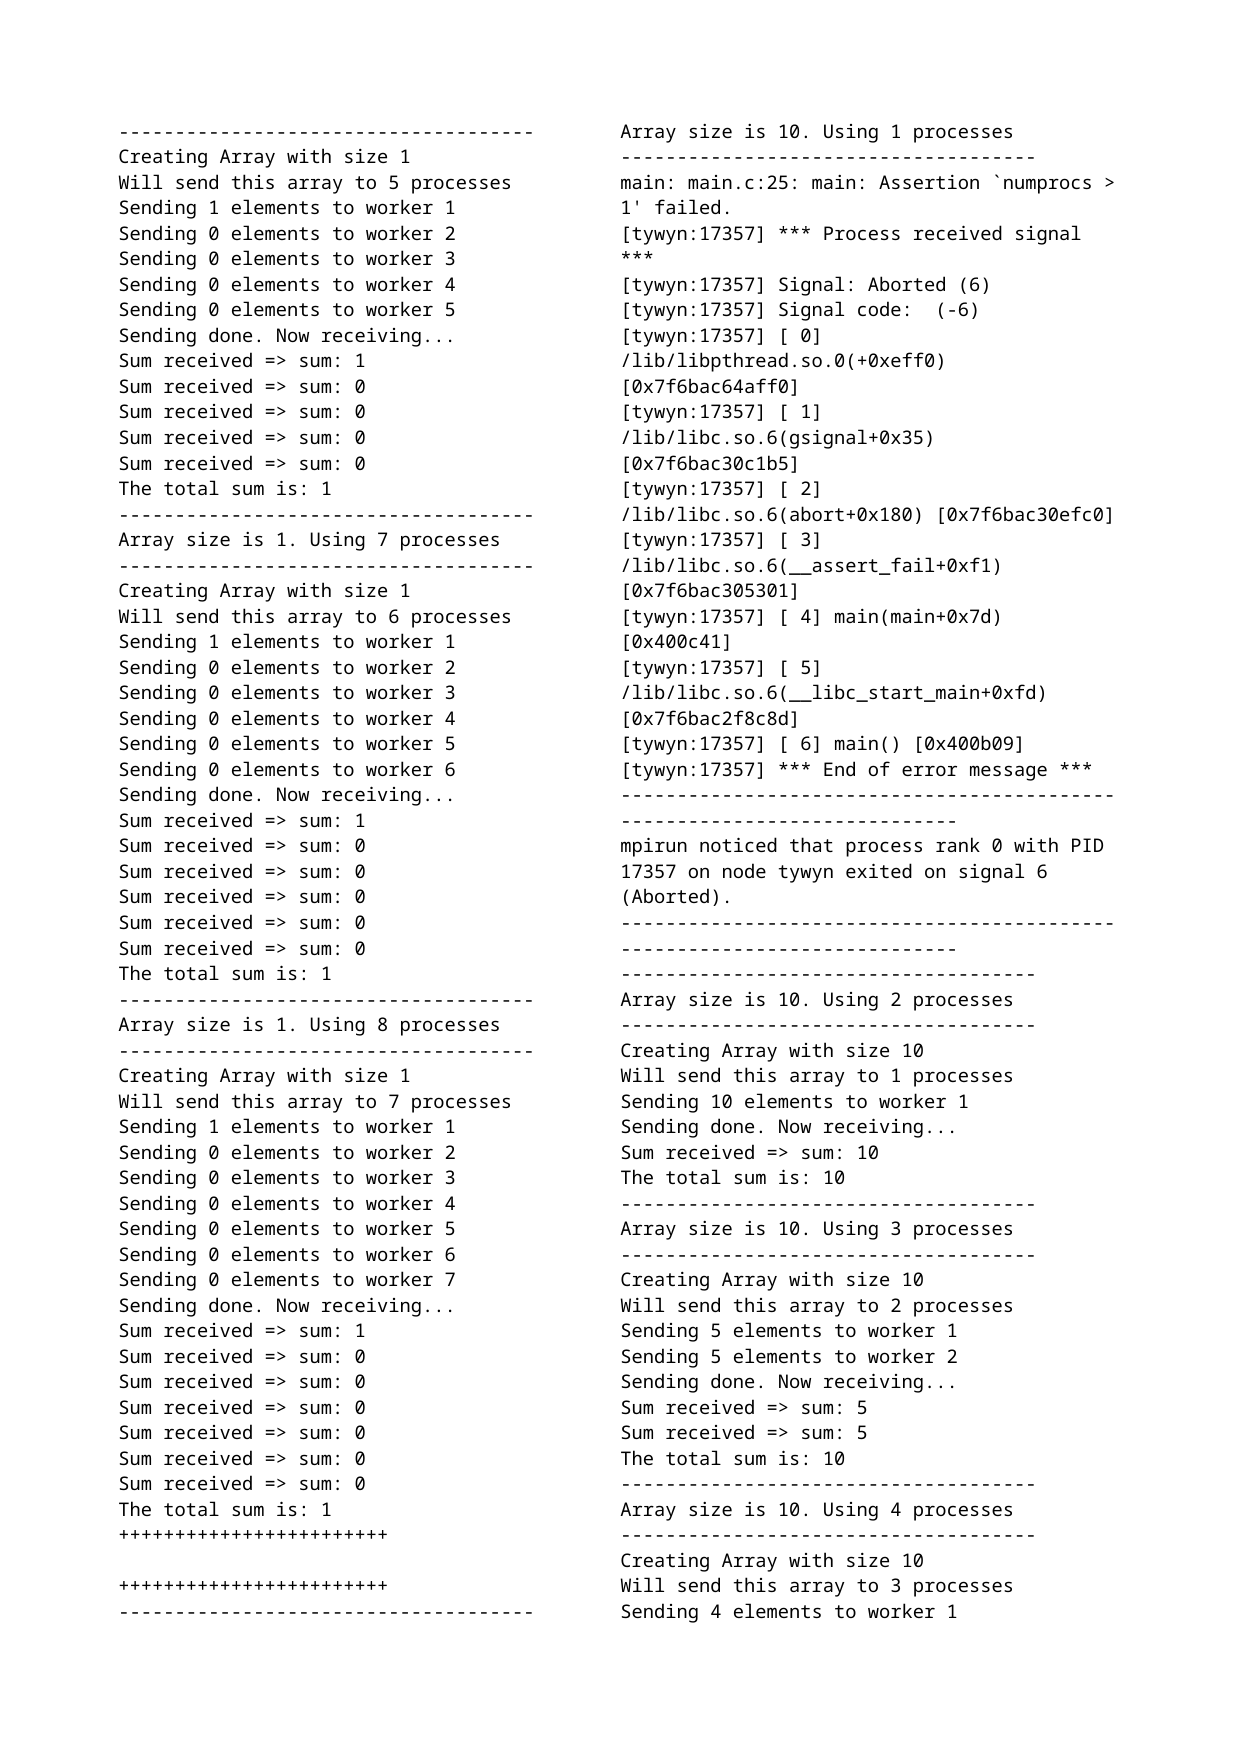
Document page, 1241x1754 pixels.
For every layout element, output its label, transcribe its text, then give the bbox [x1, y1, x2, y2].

text Sending 0 elements to worker 3 [118, 679, 620, 705]
text ------------------------------------- [620, 144, 1122, 169]
text ------------------------------------- [118, 501, 620, 526]
text Sum received => sum: 0 [118, 424, 620, 450]
text ------------------------------------- [118, 118, 620, 144]
text Will send this array to 6 processes [118, 603, 620, 628]
text Sum received => sum: 1 [118, 1318, 620, 1343]
text Sending done. Now receiving... [620, 1369, 1122, 1394]
text The total sum is: 1 [118, 1496, 620, 1522]
text Sum received => sum: 0 [118, 833, 620, 858]
text Sending 1 elements to worker 1 [118, 1113, 620, 1139]
text Sending 0 elements to worker 4 [118, 1190, 620, 1216]
text [tywyn:17357] [ 2] /lib/libc.so.6(abort+0x180) [0x7f6bac30efc0] [620, 475, 1122, 526]
text Sending 0 elements to worker 7 [118, 1267, 620, 1292]
text ------------------------------------- [620, 1471, 1122, 1496]
text -------------------------------------------------------------------------- [620, 909, 1122, 960]
text Sending done. Now receiving... [118, 322, 620, 348]
text Sending 0 elements to worker 2 [118, 220, 620, 246]
text ++++++++++++++++++++++++ [118, 1573, 620, 1598]
text Array size is 1. Using 7 processes [118, 526, 620, 552]
text Sum received => sum: 0 [118, 1445, 620, 1471]
text Creating Array with size 1 [118, 144, 620, 169]
text ++++++++++++++++++++++++ [118, 1522, 620, 1547]
text Array size is 10. Using 2 processes [620, 986, 1122, 1011]
text [tywyn:17357] [ 5] /lib/libc.so.6(__libc_start_main+0xfd) [0x7f6bac2f8c8d] [620, 654, 1122, 731]
text Sending 0 elements to worker 4 [118, 271, 620, 297]
text ------------------------------------- [620, 1190, 1122, 1216]
text Will send this array to 2 processes [620, 1292, 1122, 1318]
text [tywyn:17357] *** End of error message *** [620, 756, 1122, 782]
text Sum received => sum: 0 [118, 1420, 620, 1445]
text ------------------------------------- [118, 1598, 620, 1624]
text Sum received => sum: 0 [118, 1394, 620, 1420]
text Sending 4 elements to worker 1 [620, 1598, 1122, 1624]
text Sending 0 elements to worker 3 [118, 1164, 620, 1190]
text [tywyn:17357] Signal: Aborted (6) [620, 271, 1122, 297]
text [tywyn:17357] *** Process received signal *** [620, 220, 1122, 271]
text Creating Array with size 10 [620, 1267, 1122, 1292]
text [tywyn:17357] [ 0] /lib/libpthread.so.0(+0xeff0) [0x7f6bac64aff0] [620, 322, 1122, 399]
text Sum received => sum: 5 [620, 1420, 1122, 1445]
text Sum received => sum: 0 [118, 399, 620, 424]
text [tywyn:17357] [ 4] main(main+0x7d) [0x400c41] [620, 603, 1122, 654]
text ------------------------------------- [620, 1522, 1122, 1547]
text Sending 1 elements to worker 1 [118, 195, 620, 220]
text Sum received => sum: 0 [118, 884, 620, 909]
text Sum received => sum: 0 [118, 935, 620, 960]
text main: main.c:25: main: Assertion `numprocs > 1' failed. [620, 169, 1122, 220]
text Will send this array to 7 processes [118, 1088, 620, 1113]
text [tywyn:17357] [ 1] /lib/libc.so.6(gsignal+0x35) [0x7f6bac30c1b5] [620, 399, 1122, 475]
text Sum received => sum: 10 [620, 1139, 1122, 1164]
text Sending done. Now receiving... [620, 1113, 1122, 1139]
text ------------------------------------- [620, 1011, 1122, 1037]
text The total sum is: 10 [620, 1445, 1122, 1471]
text Sum received => sum: 0 [118, 450, 620, 475]
text Sending 0 elements to worker 5 [118, 1216, 620, 1241]
text Will send this array to 1 processes [620, 1062, 1122, 1088]
text Creating Array with size 10 [620, 1547, 1122, 1573]
text Sending 10 elements to worker 1 [620, 1088, 1122, 1113]
text Sum received => sum: 0 [118, 1343, 620, 1369]
text Sending 0 elements to worker 2 [118, 1139, 620, 1164]
text ------------------------------------- [620, 960, 1122, 986]
text Creating Array with size 1 [118, 577, 620, 603]
text Sending 0 elements to worker 5 [118, 297, 620, 322]
text Array size is 1. Using 8 processes [118, 1011, 620, 1037]
text ------------------------------------- [118, 1037, 620, 1062]
text Sum received => sum: 0 [118, 1369, 620, 1394]
text Sum received => sum: 1 [118, 807, 620, 833]
text Sending 0 elements to worker 6 [118, 1241, 620, 1267]
text ------------------------------------- [620, 1241, 1122, 1267]
text [tywyn:17357] [ 6] main() [0x400b09] [620, 731, 1122, 756]
text Will send this array to 5 processes [118, 169, 620, 195]
text Sum received => sum: 0 [118, 1471, 620, 1496]
text mpirun noticed that process rank 0 with PID 17357 on node tywyn exited on signal 6 (Aborted). [620, 833, 1122, 909]
text Sending 5 elements to worker 2 [620, 1343, 1122, 1369]
text The total sum is: 1 [118, 960, 620, 986]
text Sending 5 elements to worker 1 [620, 1318, 1122, 1343]
text Sum received => sum: 1 [118, 348, 620, 373]
text Array size is 10. Using 4 processes [620, 1496, 1122, 1522]
text Sending 0 elements to worker 3 [118, 246, 620, 271]
text Sending 0 elements to worker 6 [118, 756, 620, 782]
text The total sum is: 10 [620, 1164, 1122, 1190]
text ------------------------------------- [118, 552, 620, 577]
text Array size is 10. Using 1 processes [620, 118, 1122, 144]
text Sum received => sum: 0 [118, 909, 620, 935]
text Creating Array with size 10 [620, 1037, 1122, 1062]
text ------------------------------------- [118, 986, 620, 1011]
text Sending 0 elements to worker 5 [118, 731, 620, 756]
text Creating Array with size 1 [118, 1062, 620, 1088]
text Sending done. Now receiving... [118, 1292, 620, 1318]
text Sum received => sum: 0 [118, 858, 620, 884]
text Array size is 10. Using 3 processes [620, 1216, 1122, 1241]
text Sum received => sum: 5 [620, 1394, 1122, 1420]
text Sending 0 elements to worker 4 [118, 705, 620, 731]
text Will send this array to 3 processes [620, 1573, 1122, 1598]
text The total sum is: 1 [118, 475, 620, 501]
text [tywyn:17357] Signal code: (-6) [620, 297, 1122, 322]
text [tywyn:17357] [ 3] /lib/libc.so.6(__assert_fail+0xf1) [0x7f6bac305301] [620, 526, 1122, 603]
text Sum received => sum: 0 [118, 373, 620, 399]
text Sending 1 elements to worker 1 [118, 628, 620, 654]
text Sending done. Now receiving... [118, 782, 620, 807]
text Sending 0 elements to worker 2 [118, 654, 620, 679]
text -------------------------------------------------------------------------- [620, 782, 1122, 833]
